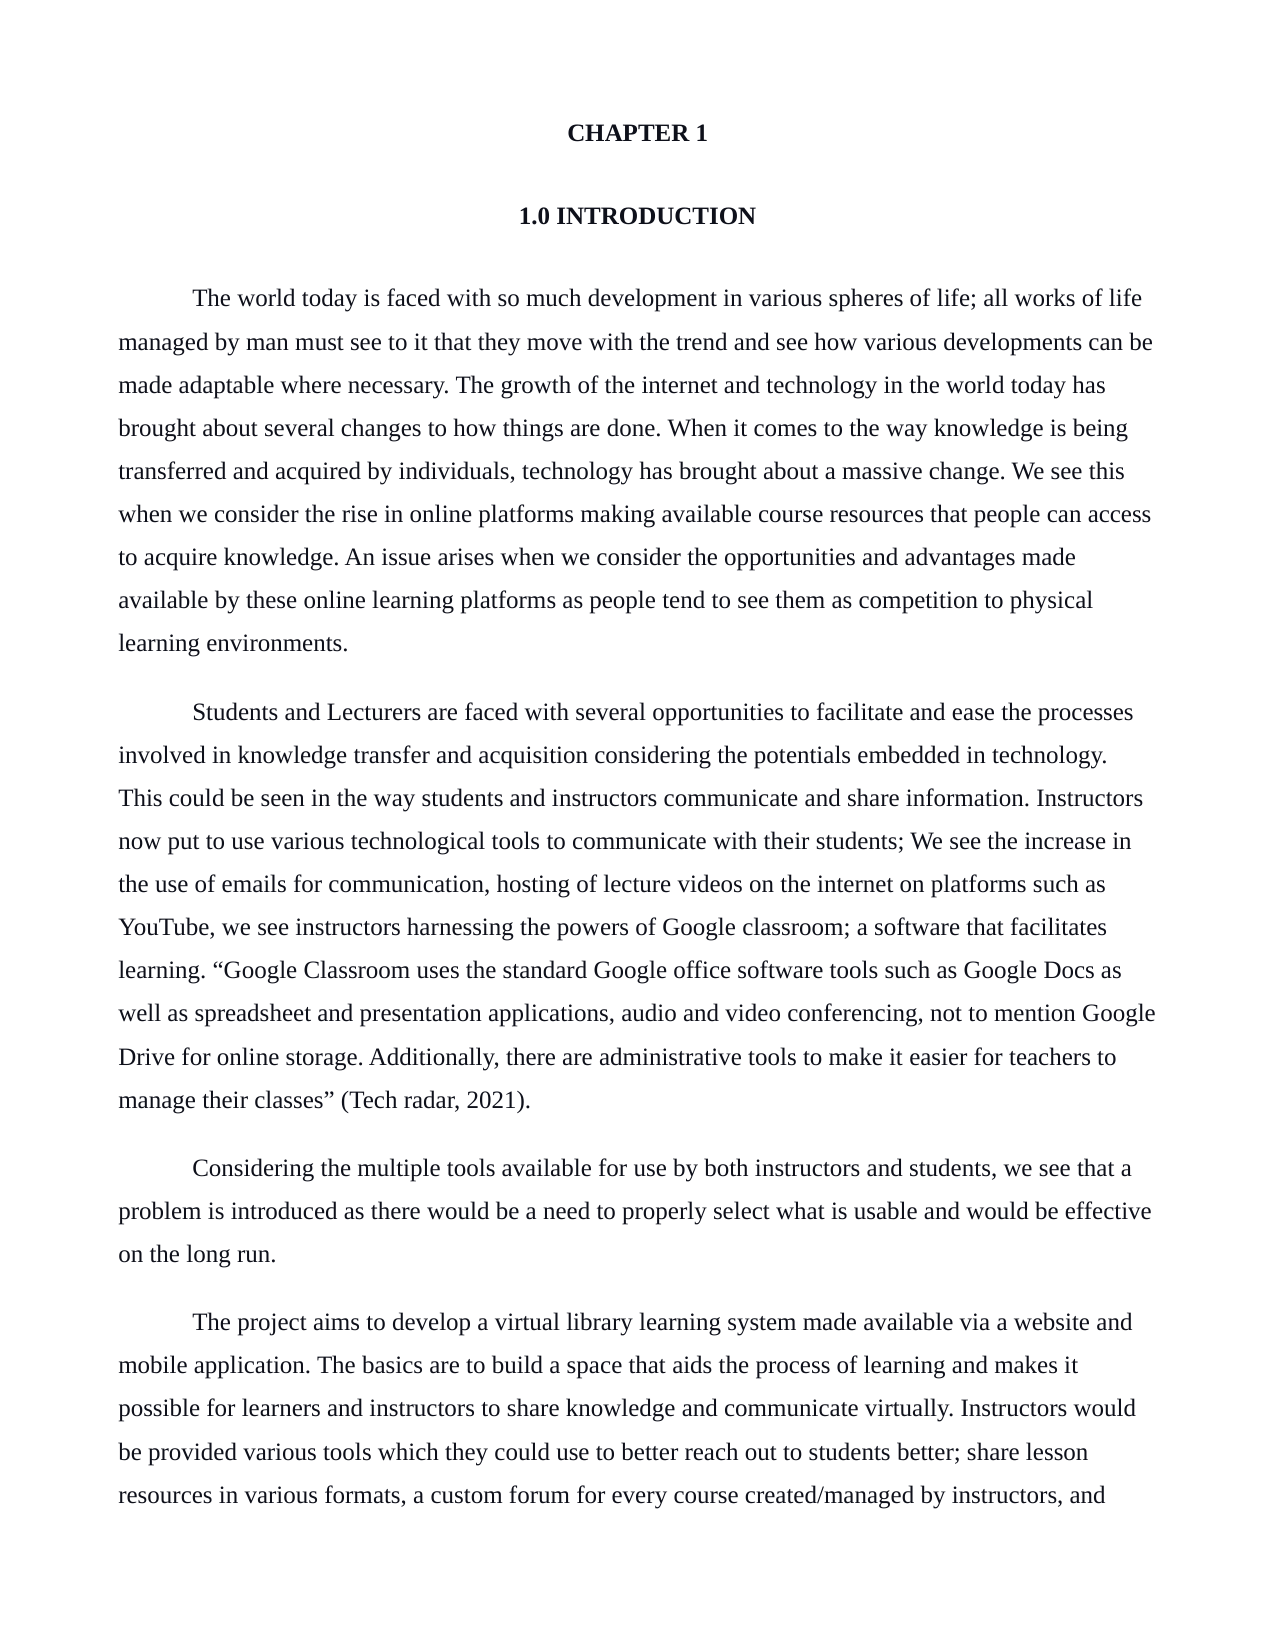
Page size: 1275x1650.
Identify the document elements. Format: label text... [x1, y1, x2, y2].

text Students and Lecturers are faced with several opportunities to facilitate and ease the processes involved in knowledge transfer and acquisition considering the potentials embedded in technology. This could be seen in the way students and instructors communicate and share information. Instructors now put to use various technological tools to communicate with their students; We see the increase in the use of emails for communication, hosting of lecture videos on the internet on platforms such as YouTube, we see instructors harnessing the powers of Google classroom; a software that facilitates learning. “Google Classroom uses the standard Google office software tools such as Google Docs as well as spreadsheet and presentation applications, audio and video conferencing, not to mention Google Drive for online storage. Additionally, there are administrative tools to make it easier for teachers to manage their classes” (Tech radar, 2021). [118, 697, 1157, 1113]
text The project aims to develop a virtual library learning system made available via a website and mobile application. The basics are to build a space that aids the process of learning and makes it possible for learners and instructors to share knowledge and communicate virtually. Instructors would be provided various tools which they could use to better reach out to students better; share lesson resources in various formats, a custom forum for every course created/managed by instructors, and [118, 1307, 1157, 1508]
text The world today is faced with so much development in various spheres of life; all works of life managed by man must see to it that they move with the trend and see how various developments can be made adaptable where necessary. The growth of the internet and technology in the world today has brought about several changes to how things are done. When it comes to the way knowledge is being transferred and acquired by individuals, technology has brought about a massive change. We see this when we consider the rise in online platforms making available course resources that people can access to acquire knowledge. An issue arises when we consider the opportunities and advantages made available by these online learning platforms as people tend to see them as competition to physical learning environments. [118, 283, 1157, 657]
text Considering the multiple tools available for use by both instructors and students, we see that a problem is introduced as there would be a need to properly select what is usable and would be effective on the long run. [118, 1153, 1157, 1268]
text CHAPTER 1 [118, 118, 1157, 147]
text 1.0 INTRODUCTION [118, 201, 1157, 229]
